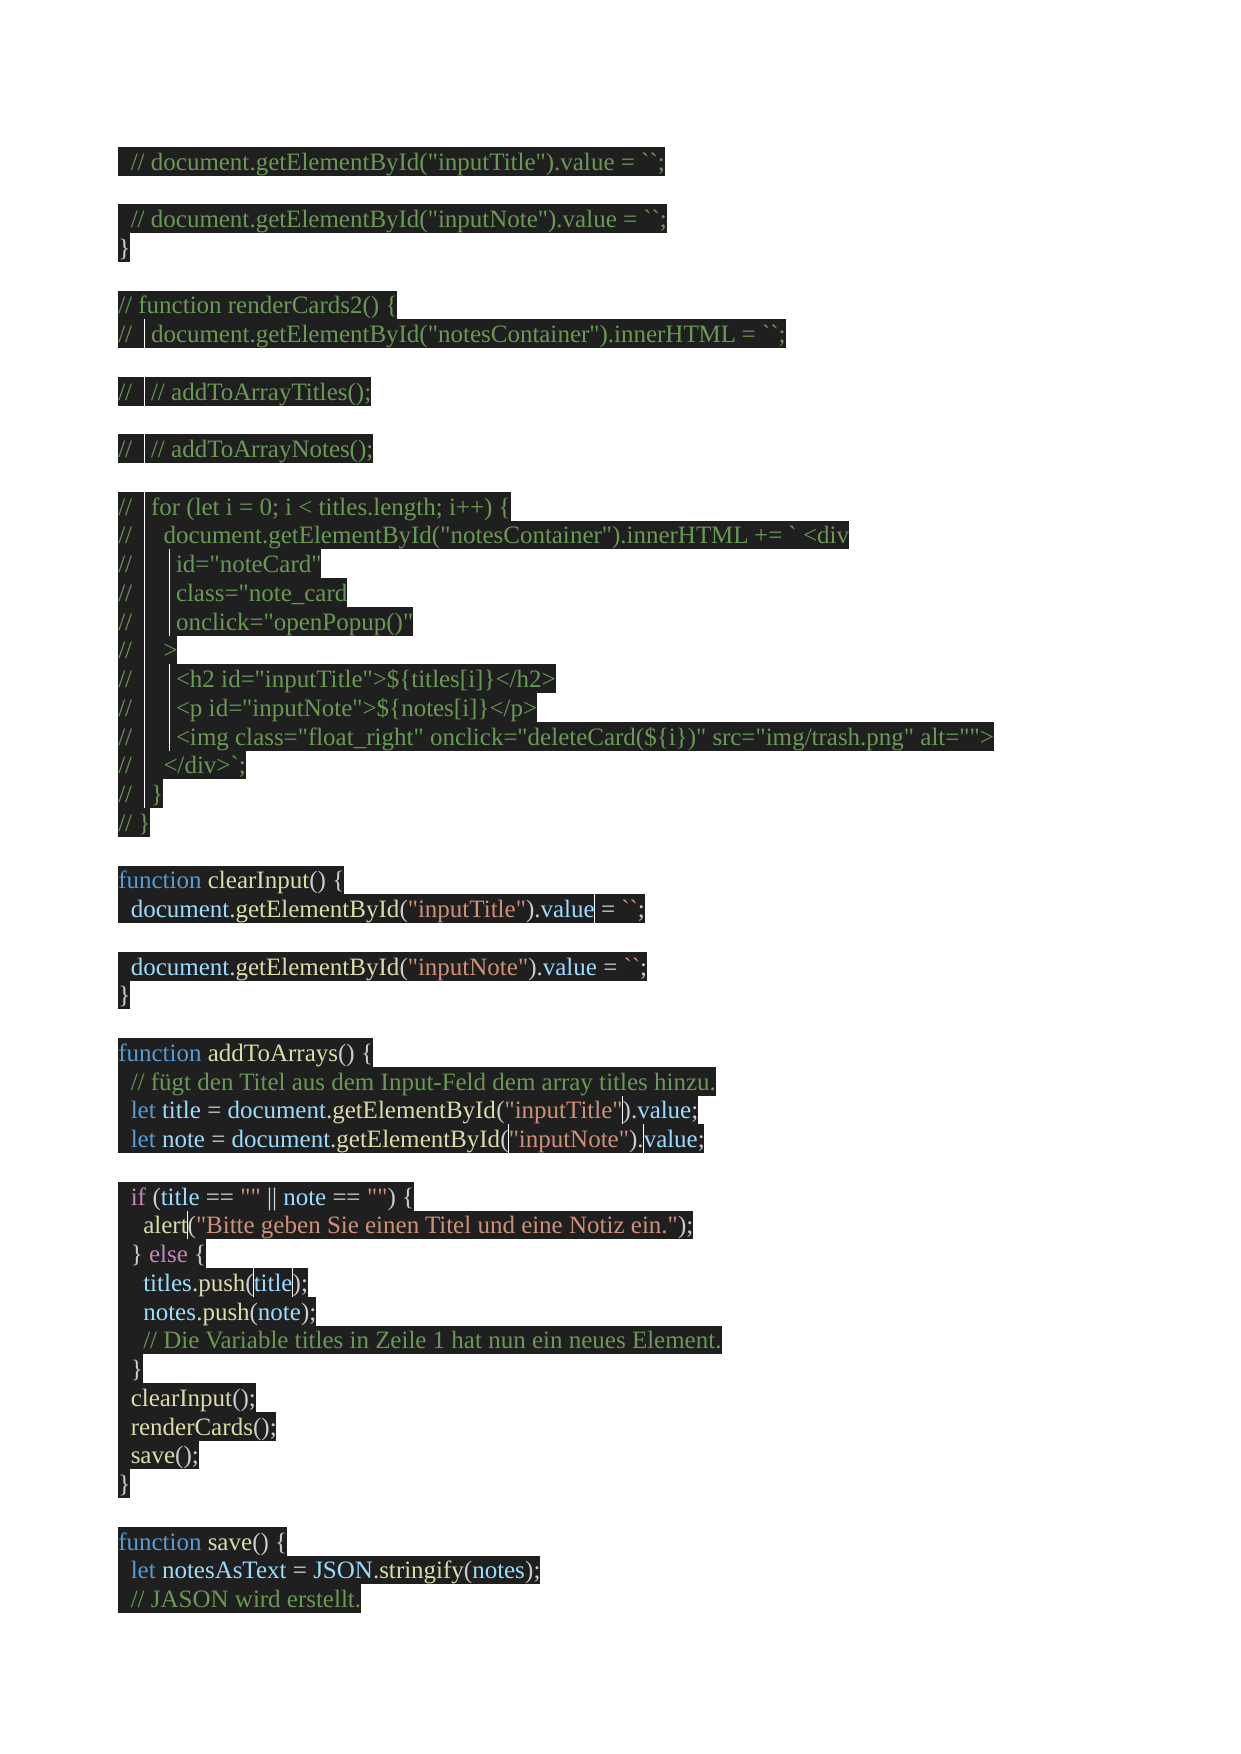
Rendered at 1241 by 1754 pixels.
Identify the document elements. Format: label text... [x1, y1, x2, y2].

text titles.push(title); [118, 1268, 1122, 1297]
text // </div>`; [118, 751, 1122, 779]
text // document.getElementById("notesContainer").innerHTML = ``; [118, 319, 1122, 348]
text // class="note_card [118, 578, 1122, 607]
text // <p id="inputNote">${notes[i]}</p> [118, 693, 1122, 722]
text let notesAsText = JSON.stringify(notes); [118, 1556, 1122, 1584]
text function save() { [118, 1527, 1122, 1556]
text // <img class="float_right" onclick="deleteCard(${i})" src="img/trash.png" alt=""> [118, 722, 1122, 751]
text function addToArrays() { [118, 1038, 1122, 1067]
text let title = document.getElementById("inputTitle").value; [118, 1096, 1122, 1124]
text } [118, 981, 1122, 1009]
text // } [118, 779, 1122, 808]
text // // addToArrayNotes(); [118, 434, 1122, 463]
text document.getElementById("inputTitle").value = ``; [118, 894, 1122, 923]
text // <h2 id="inputTitle">${titles[i]}</h2> [118, 664, 1122, 693]
text notes.push(note); [118, 1297, 1122, 1326]
text } [118, 1354, 1122, 1383]
text // onclick="openPopup()" [118, 607, 1122, 636]
text document.getElementById("inputNote").value = ``; [118, 952, 1122, 981]
text // > [118, 636, 1122, 664]
text } [118, 1469, 1122, 1498]
text clearInput(); [118, 1383, 1122, 1412]
text // Die Variable titles in Zeile 1 hat nun ein neues Element. [118, 1326, 1122, 1354]
text } [118, 233, 1122, 262]
text let note = document.getElementById("inputNote").value; [118, 1124, 1122, 1153]
text } else { [118, 1239, 1122, 1268]
text function clearInput() { [118, 866, 1122, 894]
text alert("Bitte geben Sie einen Titel und eine Notiz ein."); [118, 1211, 1122, 1239]
text // function renderCards2() { [118, 291, 1122, 319]
text // document.getElementById("inputTitle").value = ``; [118, 147, 1122, 176]
text // } [118, 808, 1122, 837]
text if (title == "" || note == "") { [118, 1182, 1122, 1211]
text // JASON wird erstellt. [118, 1584, 1122, 1613]
text // document.getElementById("notesContainer").innerHTML += ` <div [118, 521, 1122, 549]
text // document.getElementById("inputNote").value = ``; [118, 204, 1122, 233]
text save(); [118, 1441, 1122, 1469]
text renderCards(); [118, 1412, 1122, 1441]
text // fügt den Titel aus dem Input-Feld dem array titles hinzu. [118, 1067, 1122, 1096]
text // // addToArrayTitles(); [118, 377, 1122, 406]
text // for (let i = 0; i < titles.length; i++) { [118, 492, 1122, 521]
text // id="noteCard" [118, 549, 1122, 578]
